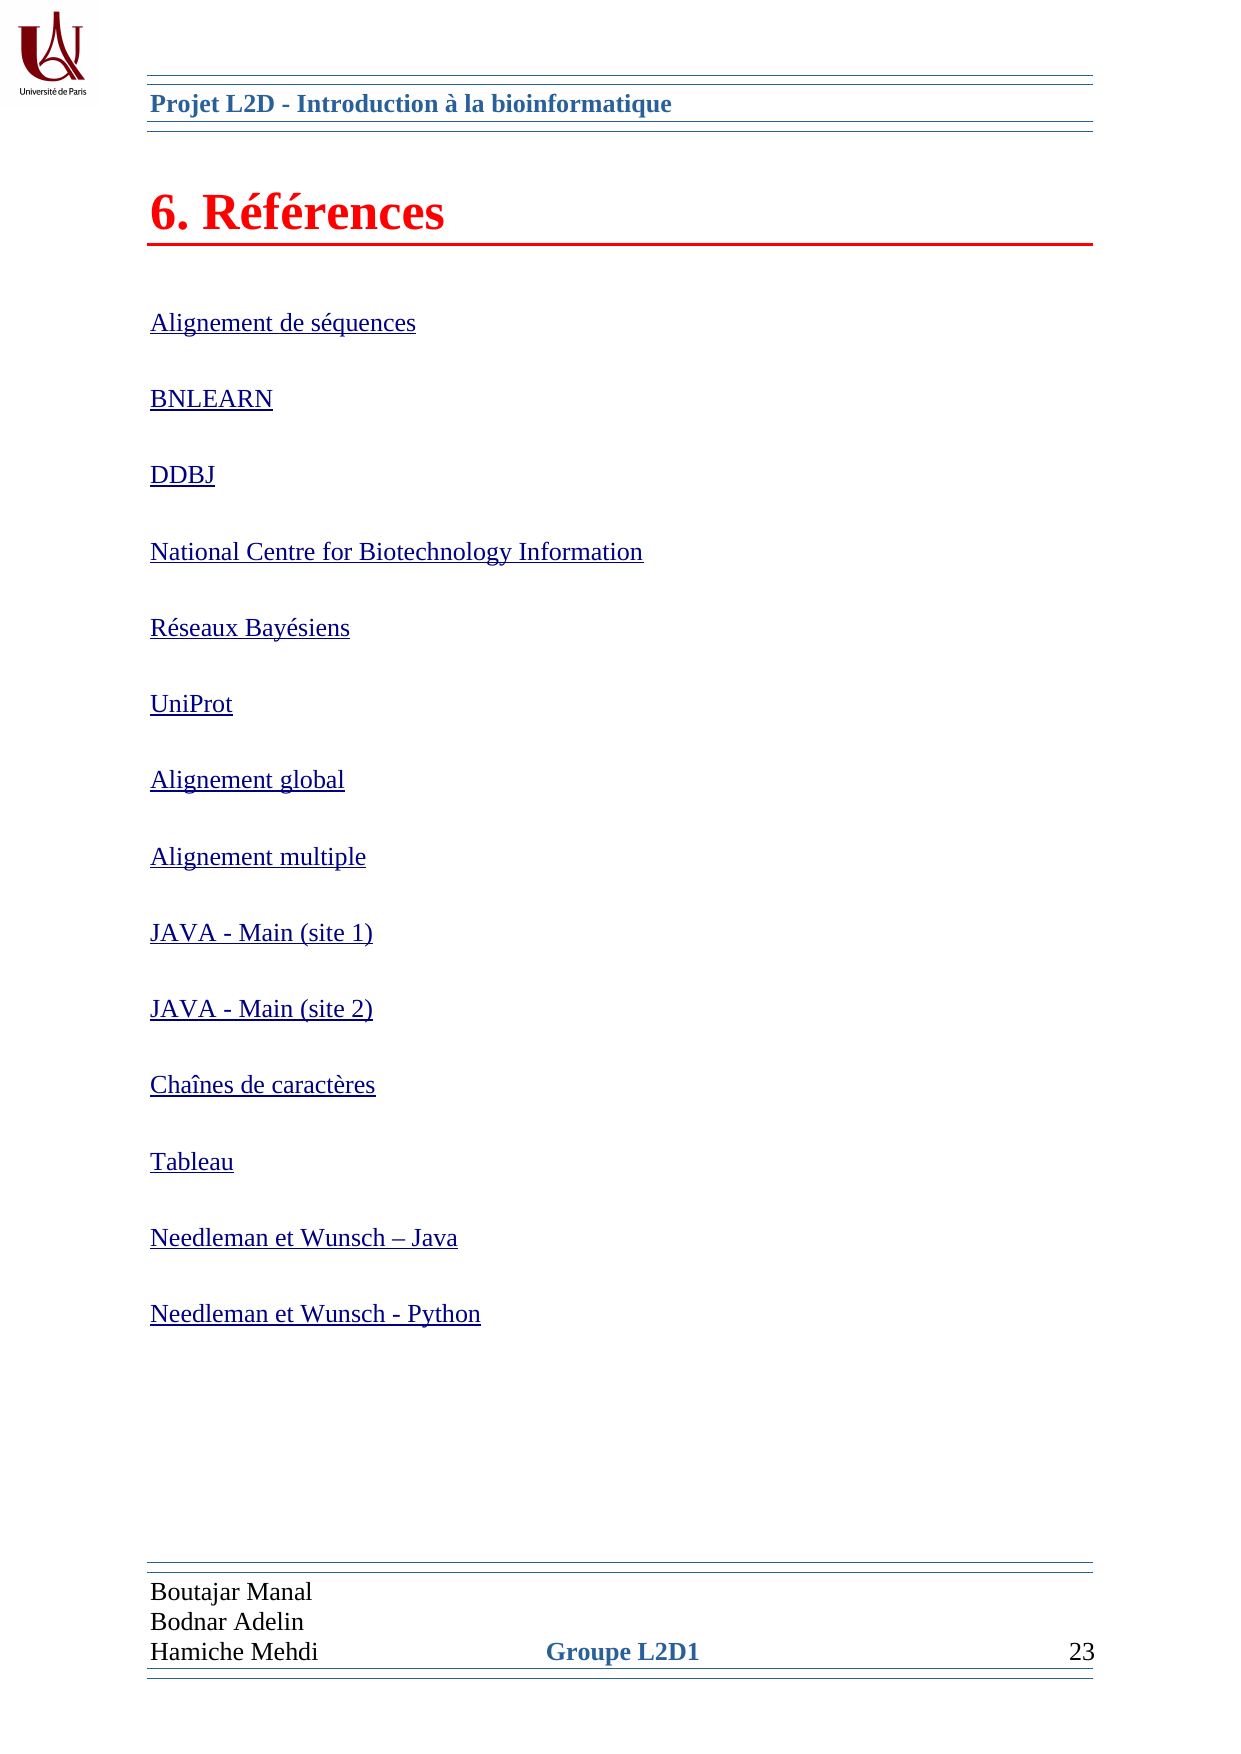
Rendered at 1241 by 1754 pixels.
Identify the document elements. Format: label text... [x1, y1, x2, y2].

text DDBJ [150, 459, 1090, 489]
text Tableau [150, 1146, 1090, 1176]
text UniProt [150, 688, 1090, 718]
text Alignement de séquences [150, 307, 1090, 337]
subtitle 6. Références [147, 178, 1093, 243]
text Alignement global [150, 764, 1090, 794]
text Chaînes de caractères [150, 1069, 1090, 1099]
text Alignement multiple [150, 841, 1090, 871]
text Needleman et Wunsch – Java [150, 1222, 1090, 1252]
text National Centre for Biotechnology Information [150, 536, 1090, 566]
text Réseaux Bayésiens [150, 612, 1090, 642]
picture [0, 0, 101, 107]
text Needleman et Wunsch - Python [150, 1298, 1090, 1328]
text JAVA - Main (site 2) [150, 993, 1090, 1023]
text BNLEARN [150, 383, 1090, 413]
text JAVA - Main (site 1) [150, 917, 1090, 947]
